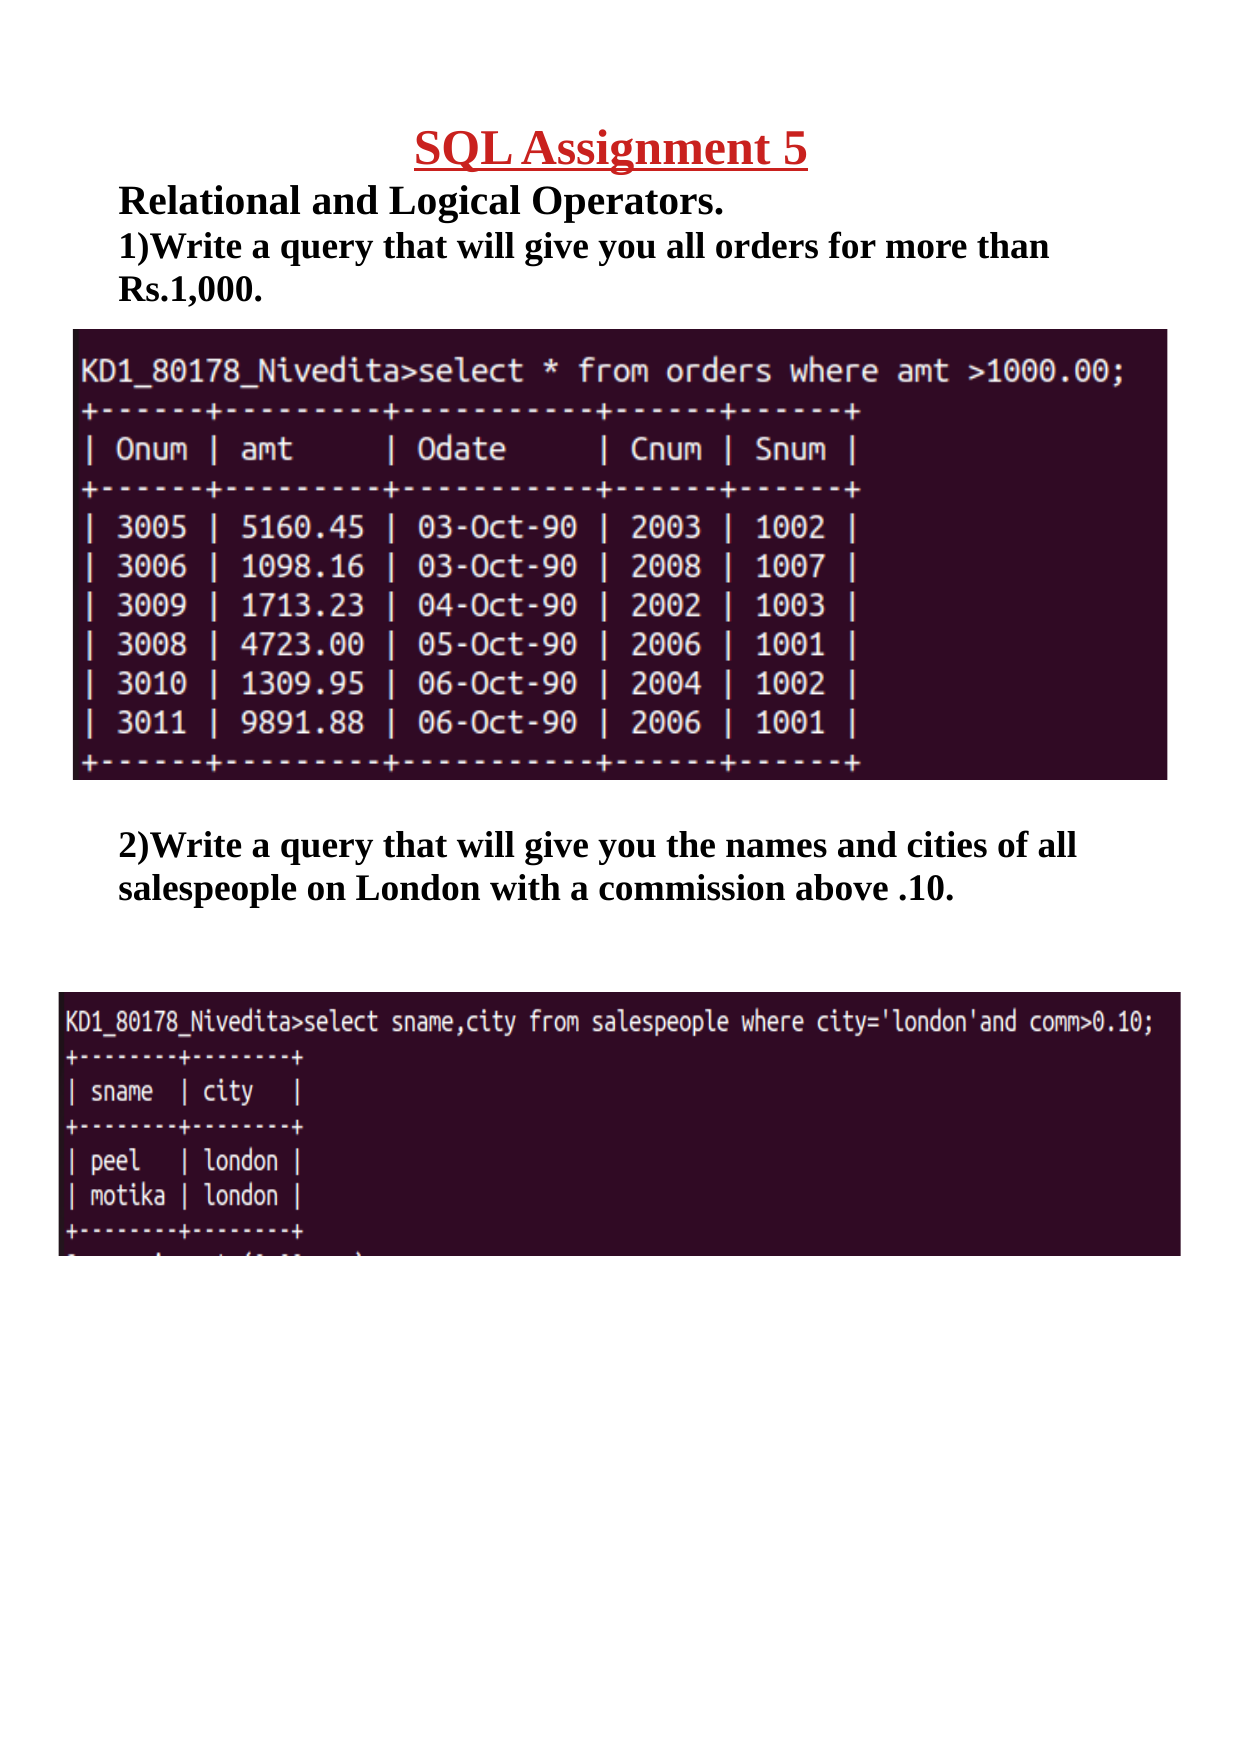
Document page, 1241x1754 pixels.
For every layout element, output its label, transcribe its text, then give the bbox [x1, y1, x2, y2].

text 2)Write a query that will give you the names and cities of all salespeople on London with a commission above .10. [118, 780, 1122, 909]
text 1)Write a query that will give you all orders for more than Rs.1,000. [118, 223, 1122, 310]
text SQL Assignment 5 [118, 118, 1122, 176]
picture [58, 992, 1181, 1256]
text Relational and Logical Operators. [118, 176, 1122, 223]
text [118, 310, 1122, 329]
picture [72, 329, 1168, 780]
